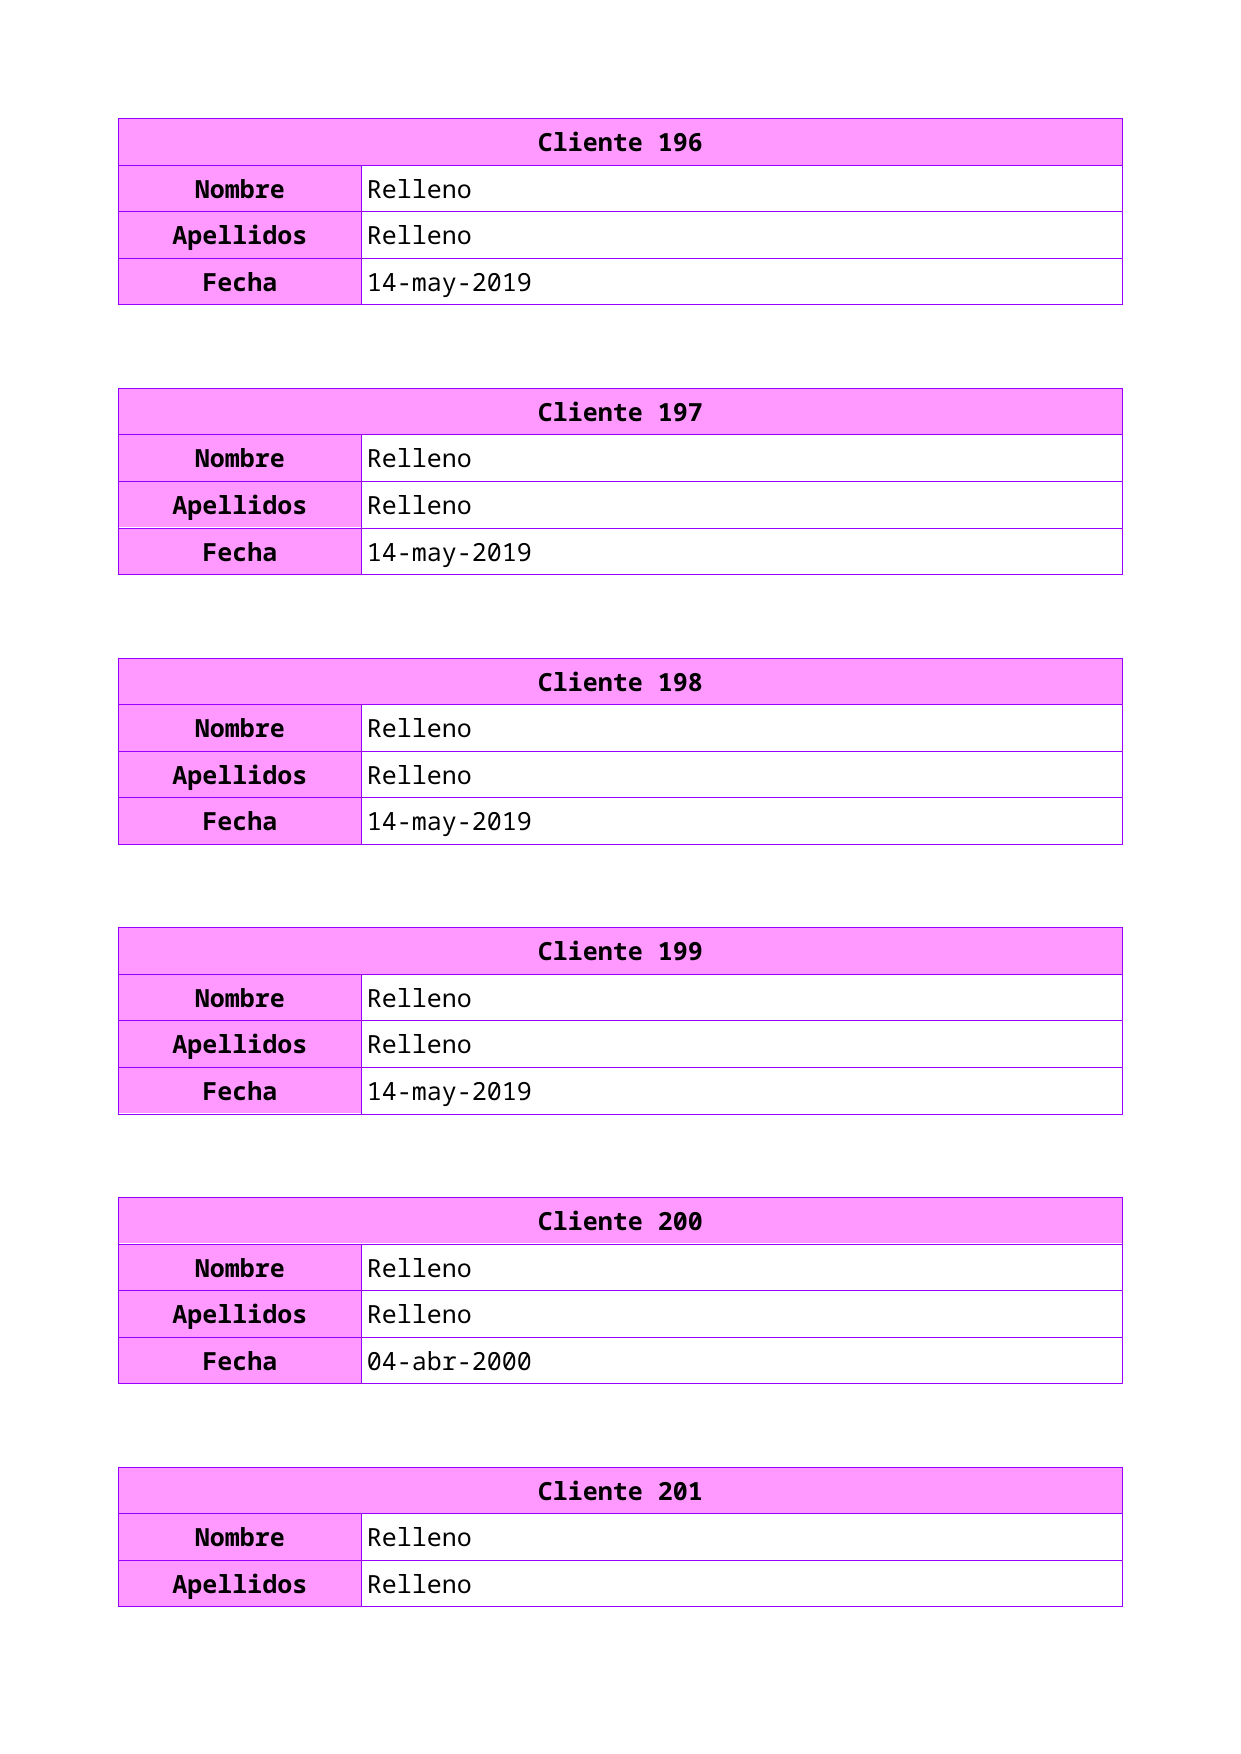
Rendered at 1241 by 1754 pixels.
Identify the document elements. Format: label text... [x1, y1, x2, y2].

table_cell Relleno [362, 752, 1122, 797]
table_cell 14-may-2019 [362, 1068, 1122, 1113]
table_cell 14-may-2019 [362, 529, 1122, 574]
table_header Cliente 201 [119, 1468, 1122, 1513]
table_header Cliente 197 [119, 389, 1122, 434]
table_cell Nombre [119, 1514, 361, 1560]
table_cell Relleno [362, 1561, 1122, 1606]
table_cell Fecha [119, 1338, 361, 1383]
table_cell Relleno [362, 212, 1122, 258]
table_cell Relleno [362, 1514, 1122, 1560]
table_cell Fecha [119, 1068, 361, 1113]
table_cell Apellidos [119, 1561, 361, 1606]
table_cell Nombre [119, 1245, 361, 1290]
table_cell Apellidos [119, 1291, 361, 1337]
table_cell Nombre [119, 705, 361, 751]
table_cell Nombre [119, 435, 361, 481]
table_cell Fecha [119, 798, 361, 844]
table_cell Relleno [362, 435, 1122, 481]
table_cell Apellidos [119, 212, 361, 258]
table_cell 14-may-2019 [362, 259, 1122, 304]
table_cell Apellidos [119, 482, 361, 527]
table_cell Relleno [362, 166, 1122, 211]
table_cell Relleno [362, 1021, 1122, 1067]
table_cell Apellidos [119, 752, 361, 797]
table_cell Fecha [119, 259, 361, 304]
table_cell Fecha [119, 529, 361, 574]
table_cell Relleno [362, 1245, 1122, 1290]
table_header Cliente 200 [119, 1198, 1122, 1243]
table_cell Relleno [362, 975, 1122, 1020]
table_cell Relleno [362, 482, 1122, 527]
table_cell Relleno [362, 705, 1122, 751]
table_cell Apellidos [119, 1021, 361, 1067]
table_cell 04-abr-2000 [362, 1338, 1122, 1383]
table_cell Relleno [362, 1291, 1122, 1337]
table_header Cliente 199 [119, 928, 1122, 974]
table_cell Nombre [119, 975, 361, 1020]
table_header Cliente 198 [119, 659, 1122, 704]
table_header Cliente 196 [119, 119, 1122, 165]
table_cell Nombre [119, 166, 361, 211]
table_cell 14-may-2019 [362, 798, 1122, 844]
